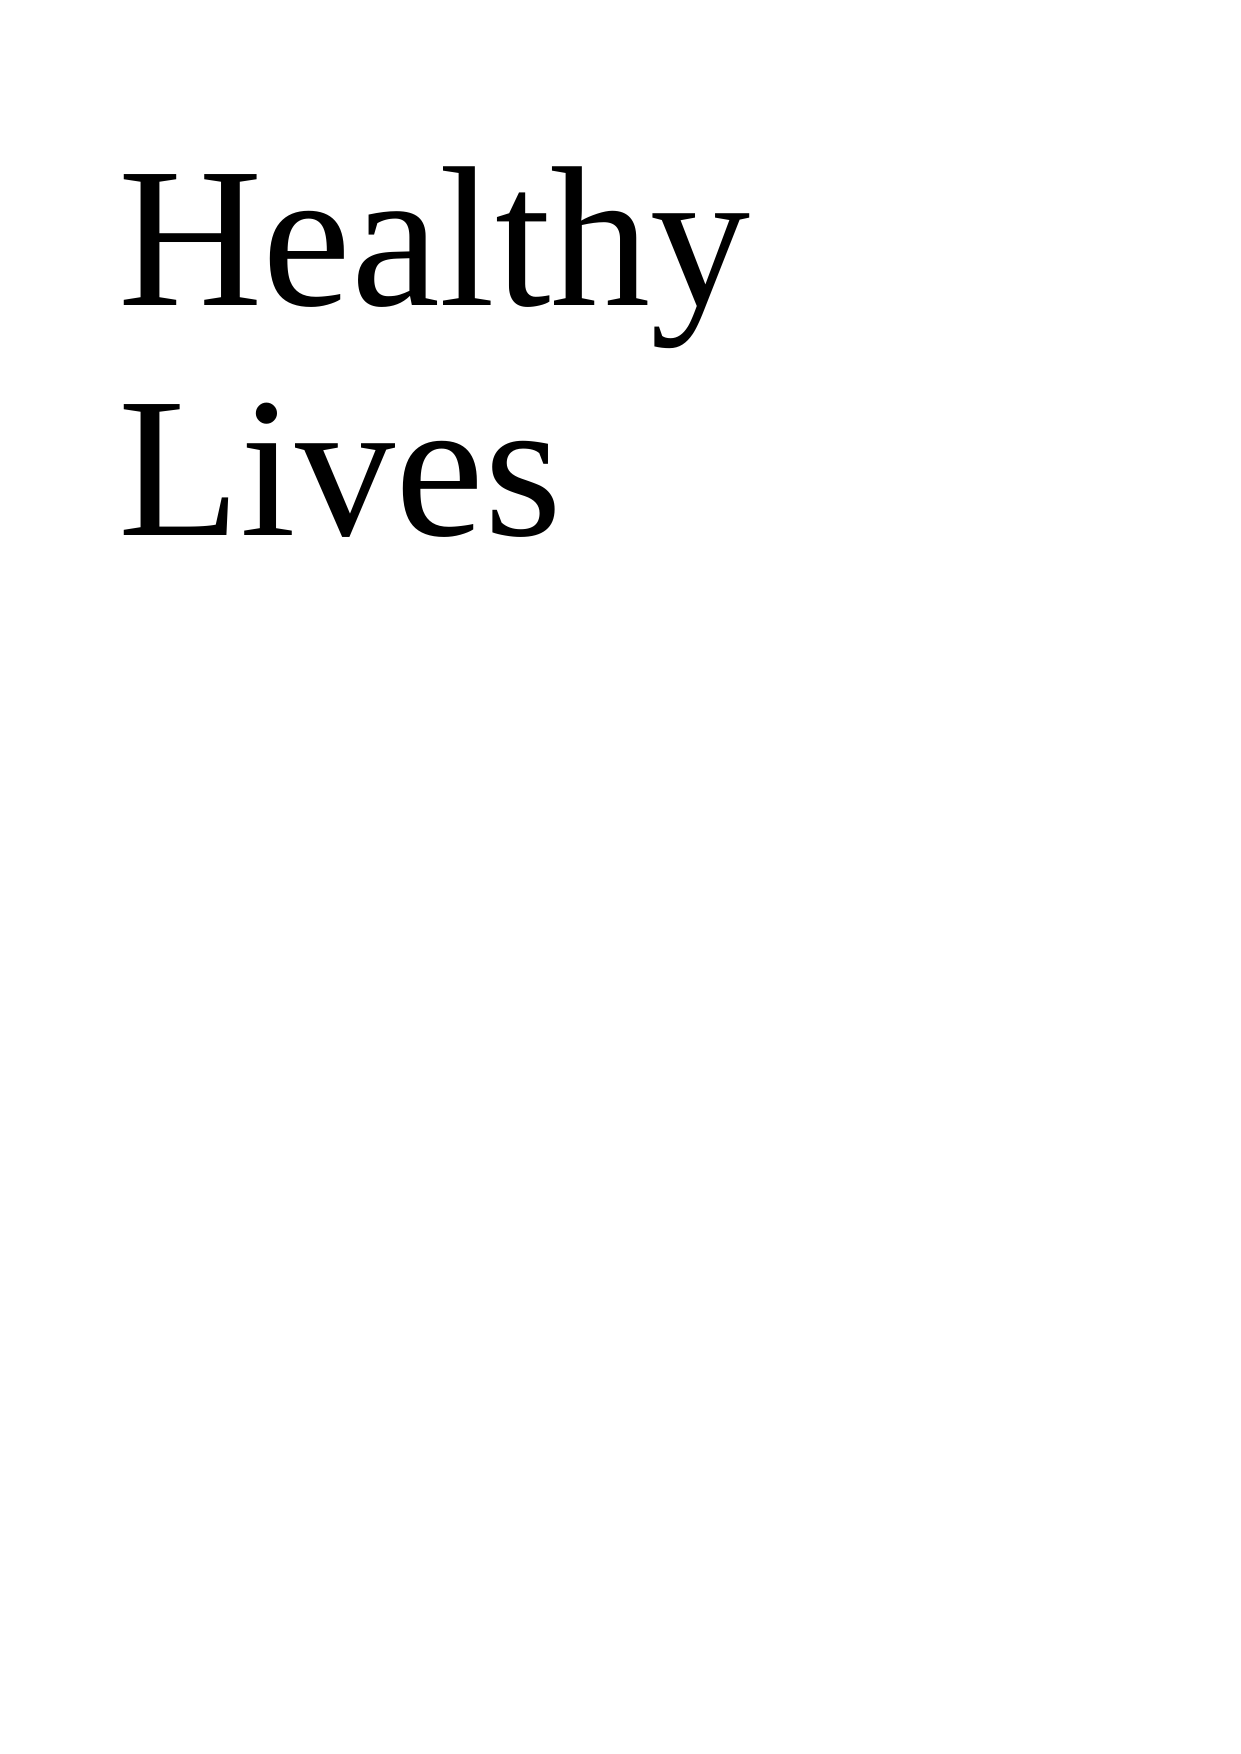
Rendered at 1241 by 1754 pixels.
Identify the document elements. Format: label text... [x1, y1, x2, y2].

text Healthy Lives [118, 118, 1122, 578]
